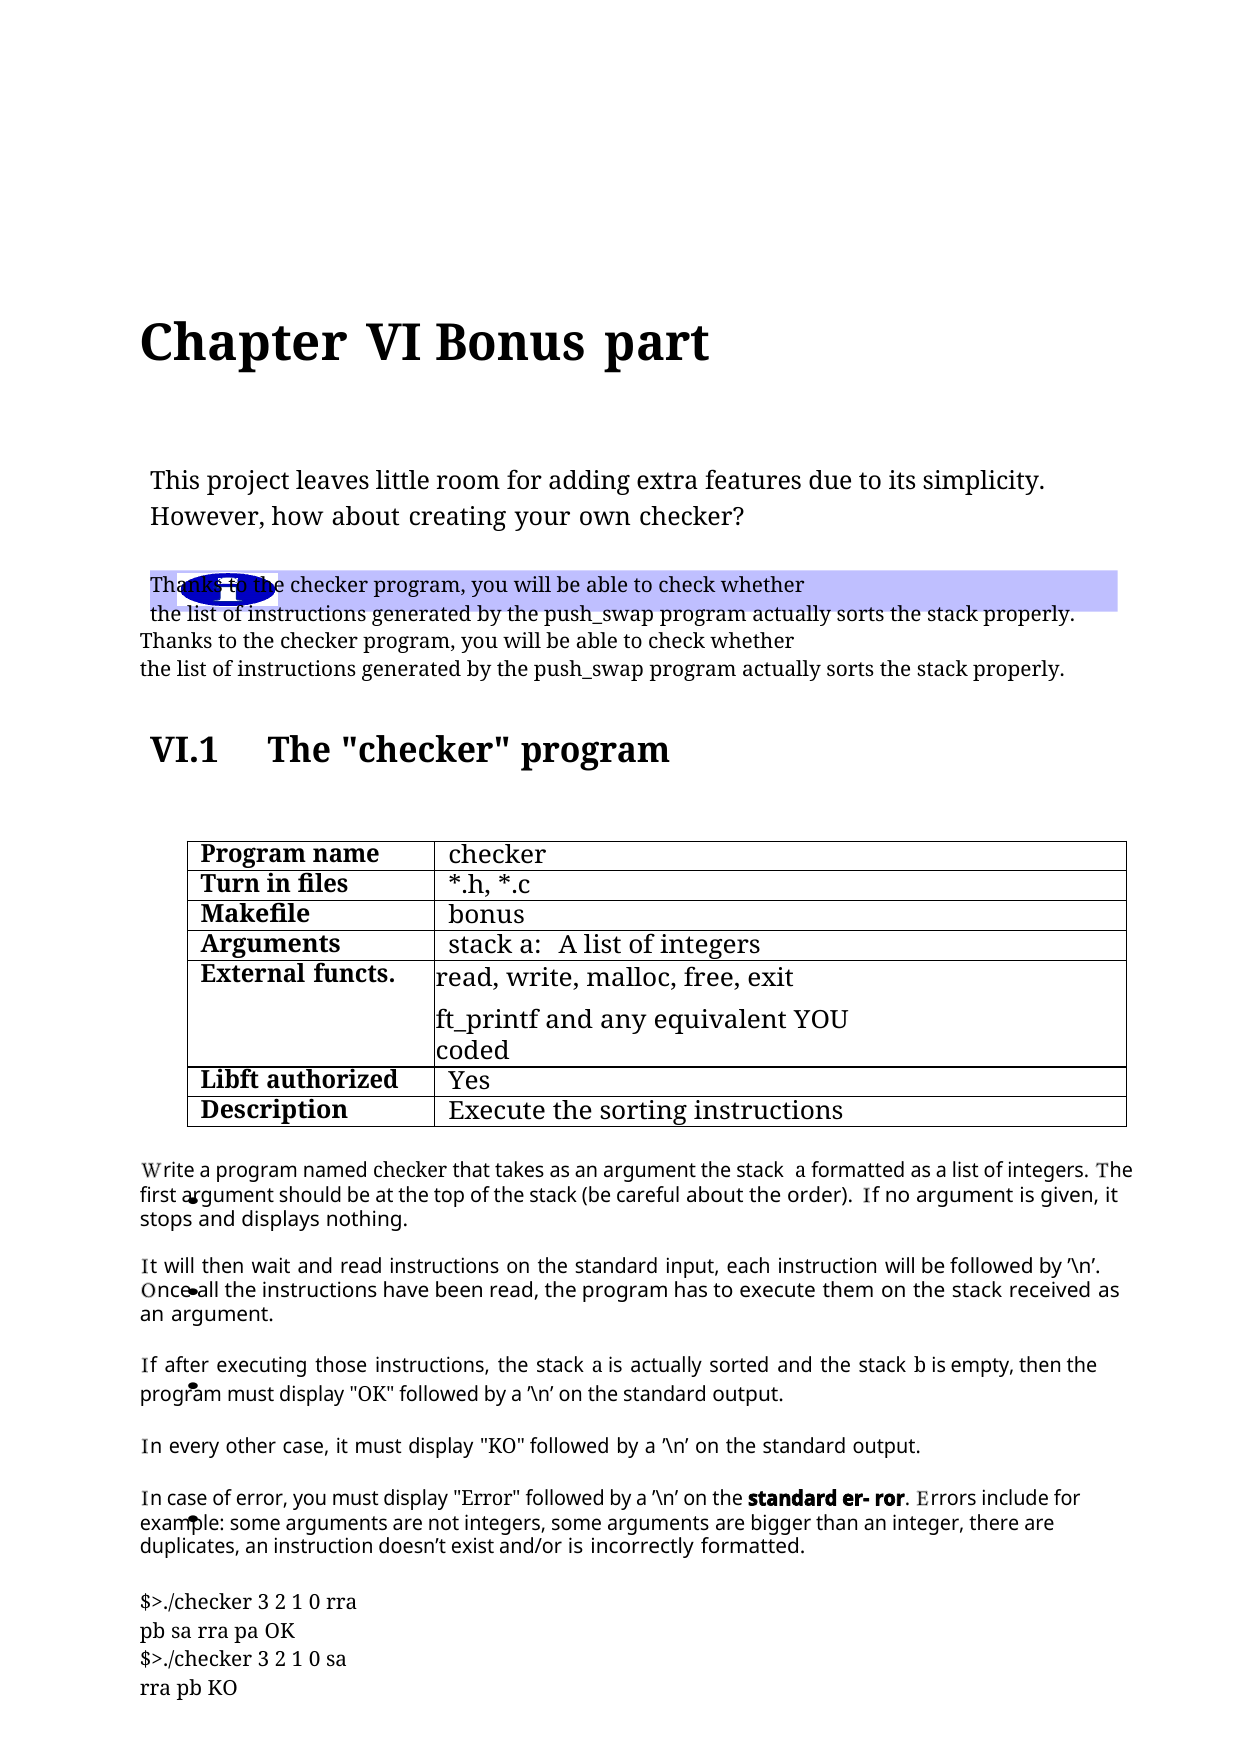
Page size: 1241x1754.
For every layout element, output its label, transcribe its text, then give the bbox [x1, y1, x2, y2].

table_cell Libft authorized [188, 1068, 434, 1096]
table_cell Yes [435, 1068, 1126, 1096]
text • [186, 1280, 199, 1305]
table_cell External functs. [188, 961, 434, 1066]
text This project leaves little room for adding extra features due to its simplicity. However, how about creating your own checker? [150, 463, 1091, 533]
text $>./checker 3 2 1 0 rra [139, 1587, 1138, 1616]
table_header checker [435, 842, 1126, 870]
text the list of instructions generated by the push_swap program actually sorts the stack properly. [139, 654, 1138, 683]
text It will then wait and read instructions on the standard input, each instruction will be followed by ’\n’. Once all the instructions have been read, the program has to execute them on the stack received as an argument. [139, 1255, 1138, 1326]
table_cell read, write, malloc, free, exit ft_printf and any equivalent YOU coded [435, 961, 1126, 1066]
text rra pb KO [139, 1673, 1138, 1701]
text pb sa rra pa OK [139, 1616, 1138, 1644]
text If after executing those instructions, the stack a is actually sorted and the stack b is empty, then the program must display "OK" followed by a ’\n’ on the standard output. [139, 1350, 1138, 1407]
text • [186, 1190, 199, 1214]
table_header Program name [188, 842, 434, 870]
table_cell Description [188, 1097, 434, 1126]
table_cell Makefile [188, 901, 434, 930]
text Write a program named checker that takes as an argument the stack a formatted as a list of integers. The first argument should be at the top of the stack (be careful about the order). If no argument is given, it stops and displays nothing. [139, 1156, 1138, 1231]
text $>./checker 3 2 1 0 sa [139, 1644, 1138, 1673]
text Thanks to the checker program, you will be able to check whether [139, 567, 1138, 654]
table_cell stack a: A list of integers [435, 931, 1126, 960]
subtitle The "checker" program [150, 724, 1138, 772]
table_cell Arguments [188, 931, 434, 960]
table_cell Turn in files [188, 871, 434, 900]
table_cell Execute the sorting instructions [435, 1097, 1126, 1126]
table_cell bonus [435, 901, 1126, 930]
text In every other case, it must display "KO" followed by a ’\n’ on the standard output. [139, 1431, 1138, 1459]
text • [186, 1375, 199, 1399]
text In case of error, you must display "Error" followed by a ’\n’ on the standard er- ror. Errors include for example: some arguments are not integers, some arguments are bigger than an integer, there are duplicates, an instruction doesn’t exist and/or is incorrectly formatted. [139, 1483, 1138, 1559]
text • [186, 1508, 199, 1532]
subtitle Chapter VI Bonus part [139, 306, 1063, 376]
table_cell *.h, *.c [435, 871, 1126, 900]
